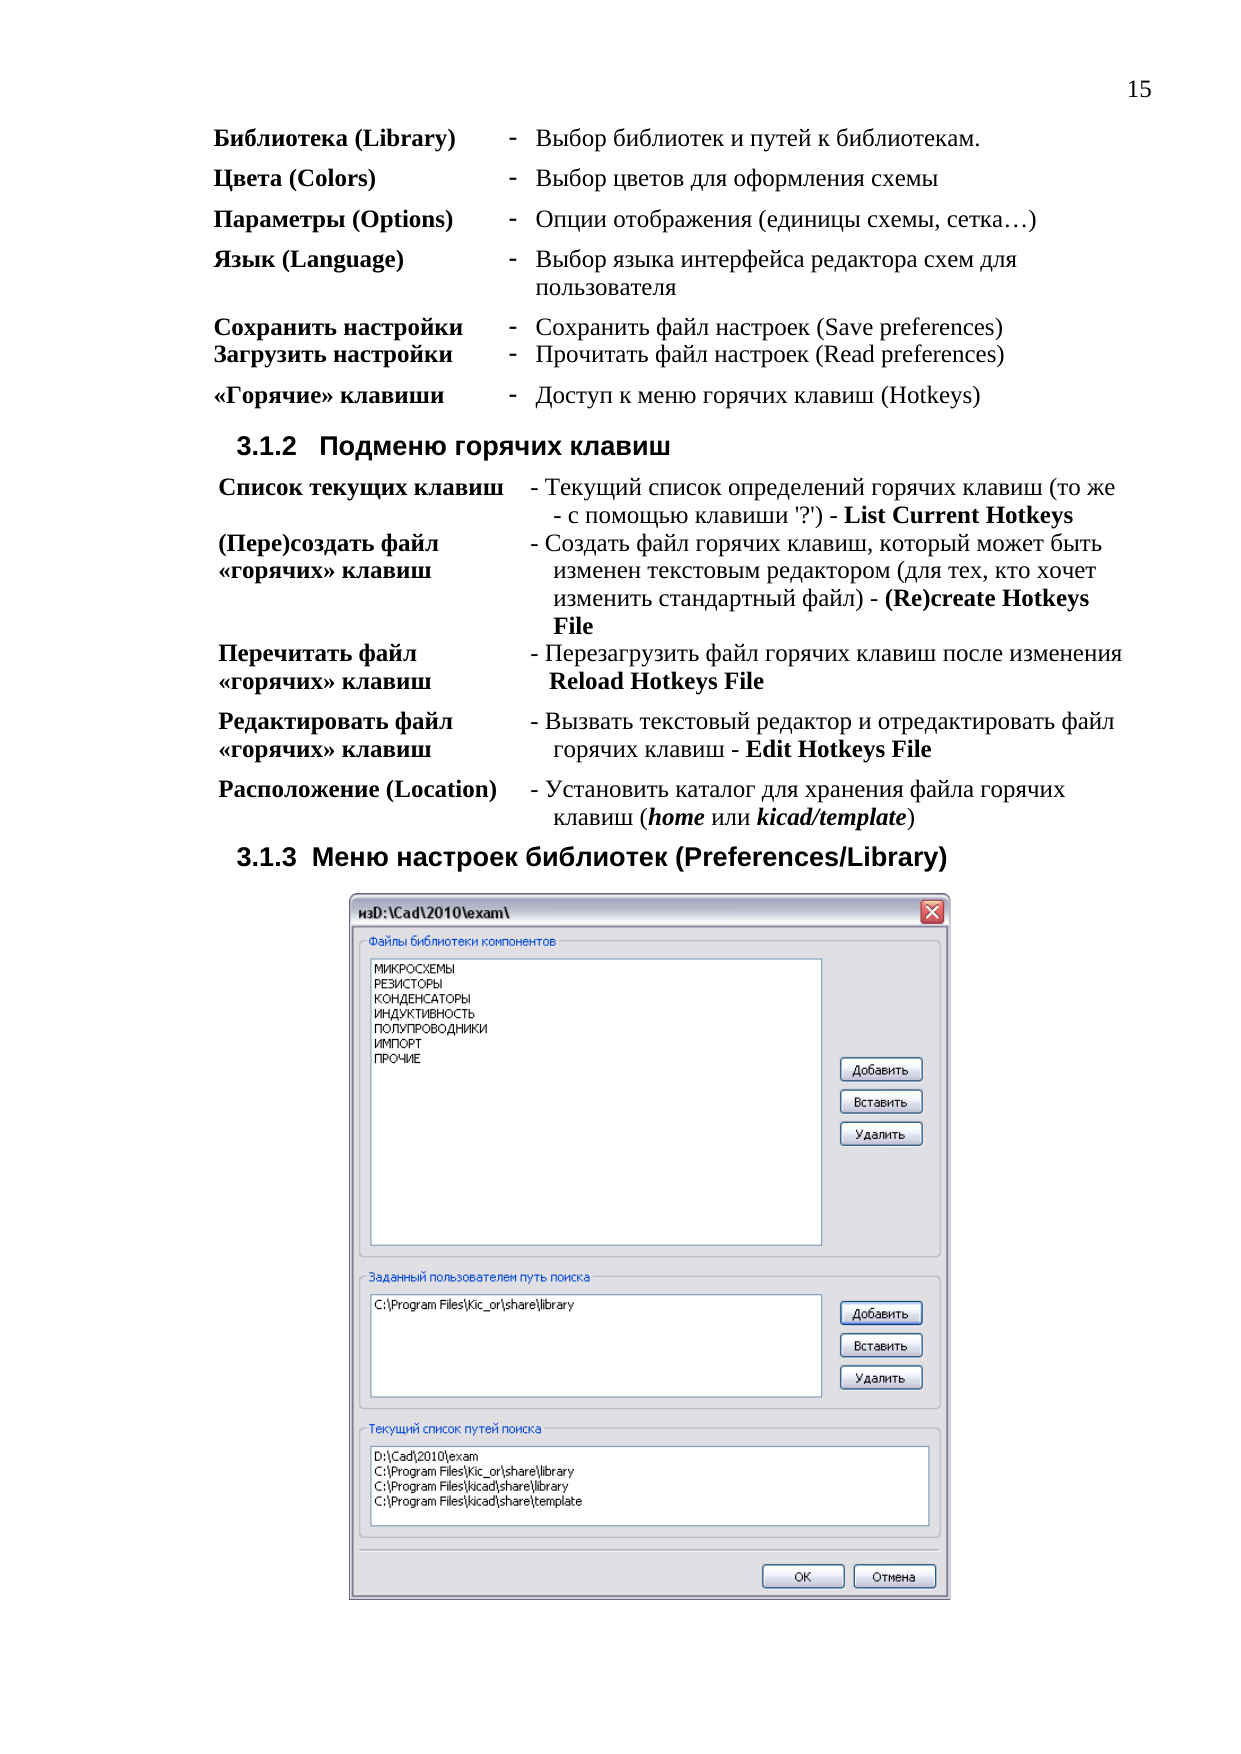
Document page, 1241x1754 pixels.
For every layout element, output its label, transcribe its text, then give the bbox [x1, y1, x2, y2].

table_cell (Пере)создать файл «горячих» клавиш [207, 529, 530, 639]
subtitle Подменю горячих клавиш [207, 431, 1152, 461]
table_cell Доступ к меню горячих клавиш (Hotkeys) [492, 375, 1128, 415]
table_cell Расположение (Location) [207, 775, 530, 831]
table_cell «Горячие» клавиши [193, 375, 492, 415]
picture [349, 893, 951, 1600]
table_cell Параметры (Options) [193, 199, 492, 239]
table_header Библиотека (Library) [193, 118, 492, 158]
table_header - Текущий список определений горячих клавиш (то же - с помощью клавиши '?') - List Current Hotkeys [530, 473, 1137, 529]
table_cell - Создать файл горячих клавиш, который может быть изменен текстовым редактором (для тех, кто хочет изменить стандартный файл) - (Re)create Hotkeys File [530, 529, 1137, 639]
table_header Список текущих клавиш [207, 473, 530, 529]
table_cell Сохранить настройки Загрузить настройки [193, 307, 492, 374]
table_cell - Перезагрузить файл горячих клавиш после изменения Reload Hotkeys File [530, 640, 1137, 707]
table_cell Цвета (Colors) [193, 158, 492, 198]
table_header Выбор библиотек и путей к библиотекам. [492, 118, 1128, 158]
table_cell Выбор языка интерфейса редактора схем для пользователя [492, 239, 1128, 307]
table_cell - Вызвать текстовый редактор и отредактировать файл горячих клавиш - Edit Hotkeys File [530, 707, 1137, 775]
table_cell Сохранить файл настроек (Save preferences) Прочитать файл настроек (Read preferences) [492, 307, 1128, 374]
table_cell Редактировать файл «горячих» клавиш [207, 707, 530, 775]
table_cell Перечитать файл «горячих» клавиш [207, 640, 530, 707]
table_cell Выбор цветов для оформления схемы [492, 158, 1128, 198]
table_cell - Установить каталог для хранения файла горячих клавиш (home или kicad/template) [530, 775, 1137, 831]
subtitle Меню настроек библиотек (Preferences/Library) [207, 842, 1152, 873]
table_cell Язык (Language) [193, 239, 492, 307]
table_cell Опции отображения (единицы схемы, сетка…) [492, 199, 1128, 239]
